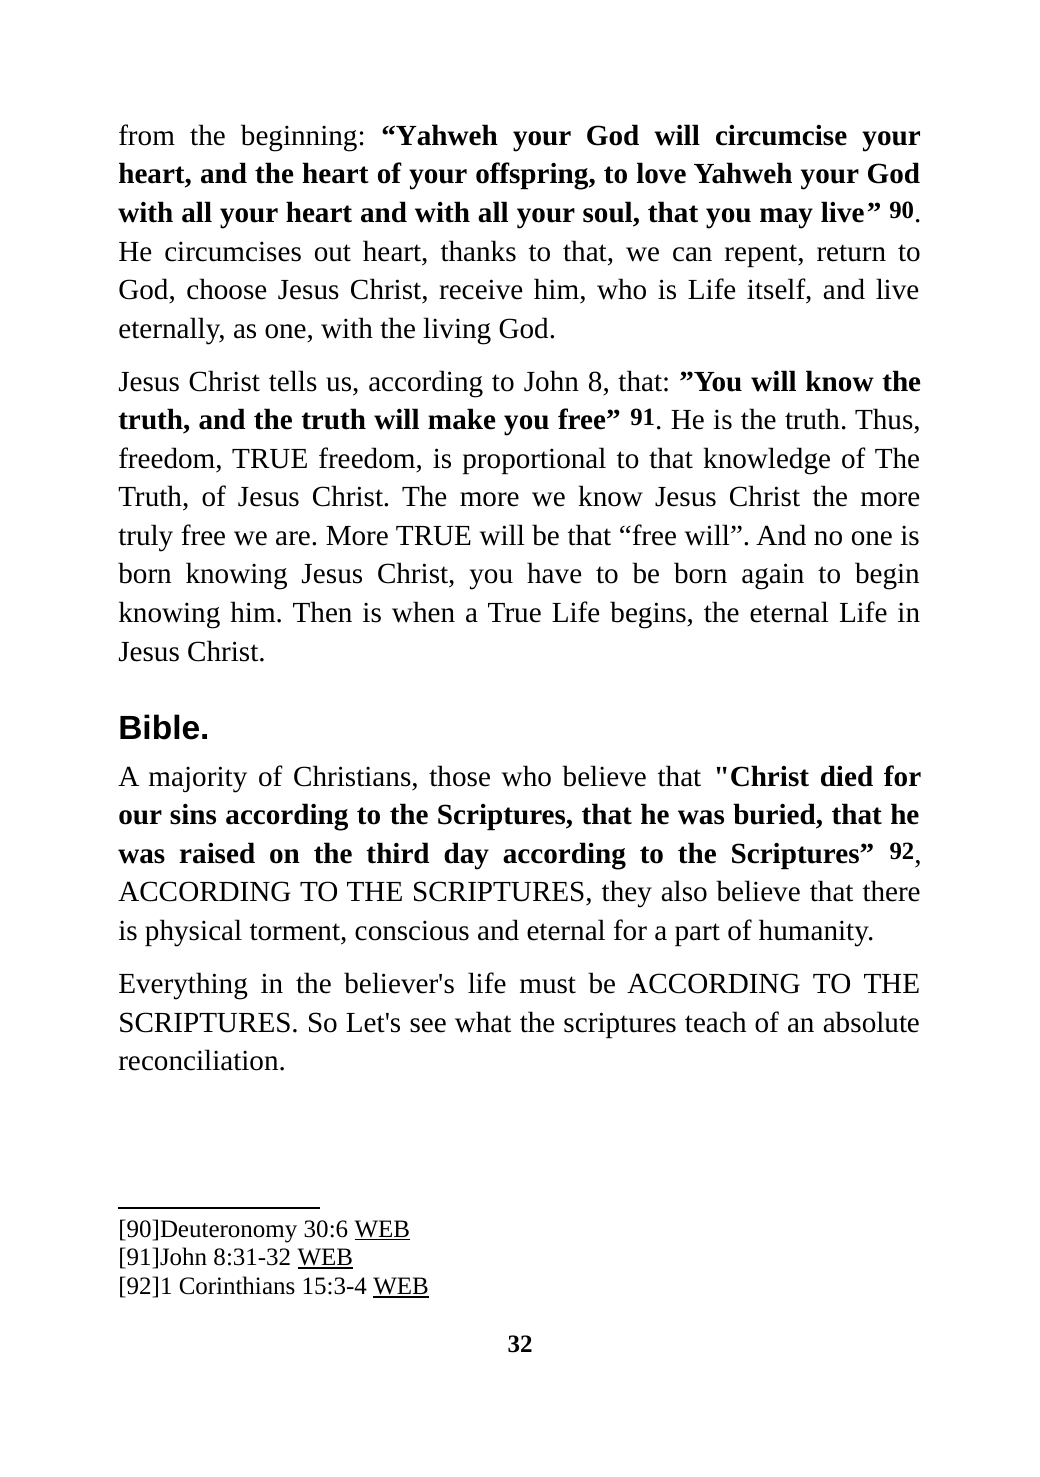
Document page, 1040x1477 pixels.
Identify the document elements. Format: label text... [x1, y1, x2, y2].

text Everything in the believer's life must be ACCORDING TO THE SCRIPTURES. So Let's see what the scriptures teach of an absolute reconciliation. [118, 966, 921, 1077]
subtitle Bible. [118, 708, 921, 746]
text Jesus Christ tells us, according to John 8, that: ”You will know the truth, and the truth will make you free” . He is the truth. Thus, freedom, TRUE freedom, is proportional to that knowledge of The Truth, of Jesus Christ. The more we know Jesus Christ the more truly free we are. More TRUE will be that “free will”. And no one is born knowing Jesus Christ, you have to be born again to begin knowing him. Then is when a True Life begins, the eternal Life in Jesus Christ. [118, 364, 921, 667]
text 1 Corinthians 15:3-4 WEB [118, 1271, 921, 1300]
text Deuteronomy 30:6 WEB [118, 1214, 921, 1242]
text John 8:31-32 WEB [118, 1242, 921, 1271]
text from the beginning: “Yahweh your God will circumcise your heart, and the heart of your offspring, to love Yahweh your God with all your heart and with all your soul, that you may live” . He circumcises out heart, thanks to that, we can repent, return to God, choose Jesus Christ, receive him, who is Life itself, and live eternally, as one, with the living God. [118, 118, 921, 344]
text A majority of Christians, those who believe that "Christ died for our sins according to the Scriptures, that he was buried, that he was raised on the third day according to the Scriptures” , ACCORDING TO THE SCRIPTURES, they also believe that there is physical torment, conscious and eternal for a part of humanity. [118, 759, 921, 947]
